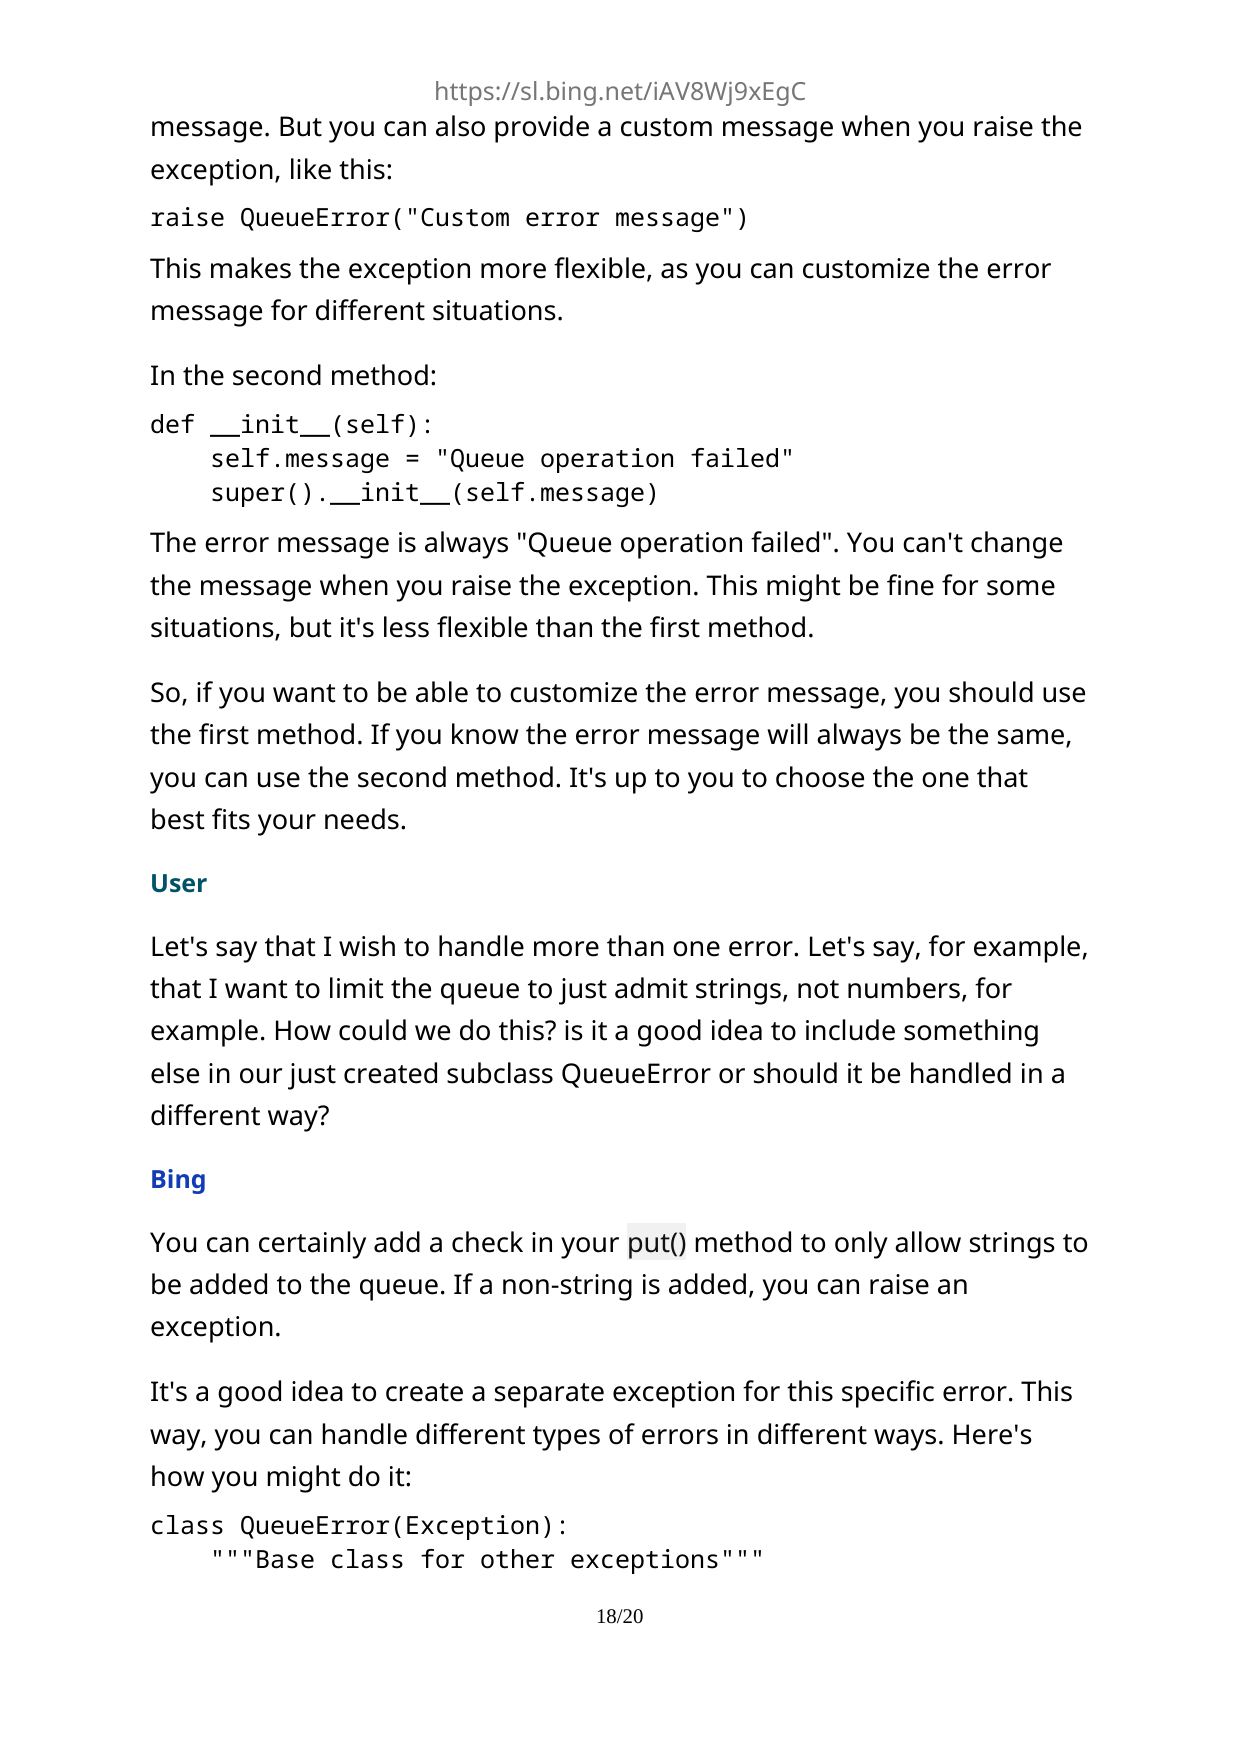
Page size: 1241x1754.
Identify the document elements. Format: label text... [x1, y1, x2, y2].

text In the second method: [150, 356, 1090, 393]
text message. But you can also provide a custom message when you raise the exception, like this: [150, 108, 1090, 187]
text The error message is always "Queue operation failed". You can't change the message when you raise the exception. This might be fine for some situations, but it's less flexible than the first method. [150, 523, 1090, 645]
subtitle User [150, 865, 1090, 899]
text class QueueError(Exception): [150, 1507, 1090, 1542]
text You can certainly add a check in your put() method to only allow strings to be added to the queue. If a non-string is added, you can raise an exception. [150, 1223, 1090, 1345]
text super().__init__(self.message) [150, 474, 1090, 508]
text So, if you want to be able to customize the error message, you should use the first method. If you know the error message will always be the same, you can use the second method. It's up to you to choose the one that best fits your needs. [150, 673, 1090, 837]
text It's a good idea to create a separate exception for this specific error. This way, you can handle different types of errors in different ways. Here's how you might do it: [150, 1373, 1090, 1494]
text Let's say that I wish to handle more than one error. Let's say, for example, that I want to limit the queue to just admit strings, not numbers, for example. How could we do this? is it a good idea to include something else in our just created subclass QueueError or should it be handled in a different way? [150, 927, 1090, 1133]
text def __init__(self): [150, 406, 1090, 440]
text """Base class for other exceptions""" [150, 1542, 1090, 1576]
text This makes the exception more flexible, as you can customize the error message for different situations. [150, 249, 1090, 328]
text raise QueueError("Custom error message") [150, 200, 1090, 234]
text self.message = "Queue operation failed" [150, 440, 1090, 474]
subtitle Bing [150, 1161, 1090, 1196]
